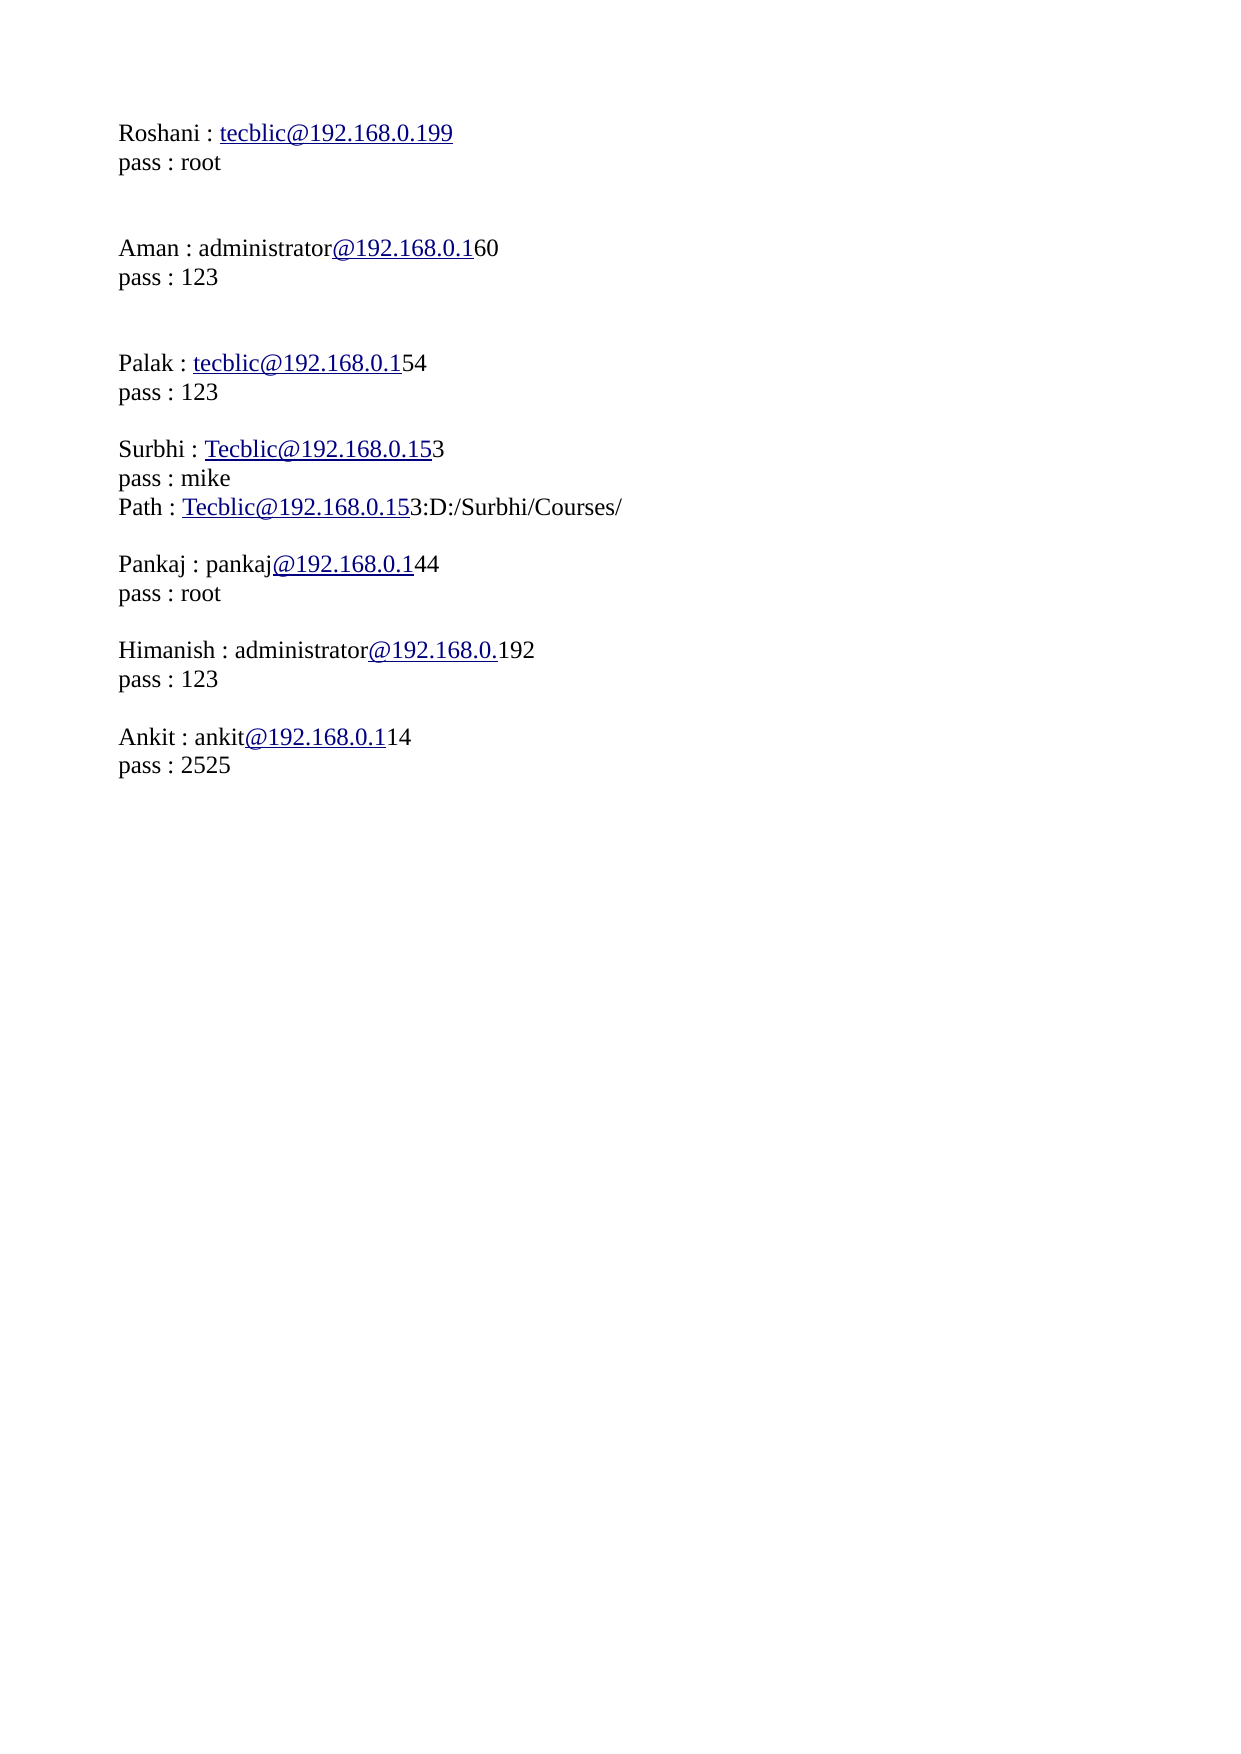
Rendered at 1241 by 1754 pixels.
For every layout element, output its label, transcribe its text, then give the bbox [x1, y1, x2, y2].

text Surbhi : Tecblic@192.168.0.153 [118, 434, 1122, 463]
text pass : 123 [118, 262, 1122, 291]
text pass : root [118, 147, 1122, 176]
text pass : 123 [118, 377, 1122, 406]
text Path : Tecblic@192.168.0.153:D:/Surbhi/Courses/ [118, 492, 1122, 521]
text pass : root [118, 578, 1122, 607]
text Roshani : tecblic@192.168.0.199 [118, 118, 1122, 147]
text pass : mike [118, 463, 1122, 492]
text Palak : tecblic@192.168.0.154 [118, 348, 1122, 377]
text Himanish : administrator@192.168.0.192 [118, 636, 1122, 664]
text Pankaj : pankaj@192.168.0.144 [118, 549, 1122, 578]
text Ankit : ankit@192.168.0.114 [118, 722, 1122, 751]
text Aman : administrator@192.168.0.160 [118, 233, 1122, 262]
text pass : 123 [118, 664, 1122, 693]
text pass : 2525 [118, 751, 1122, 779]
